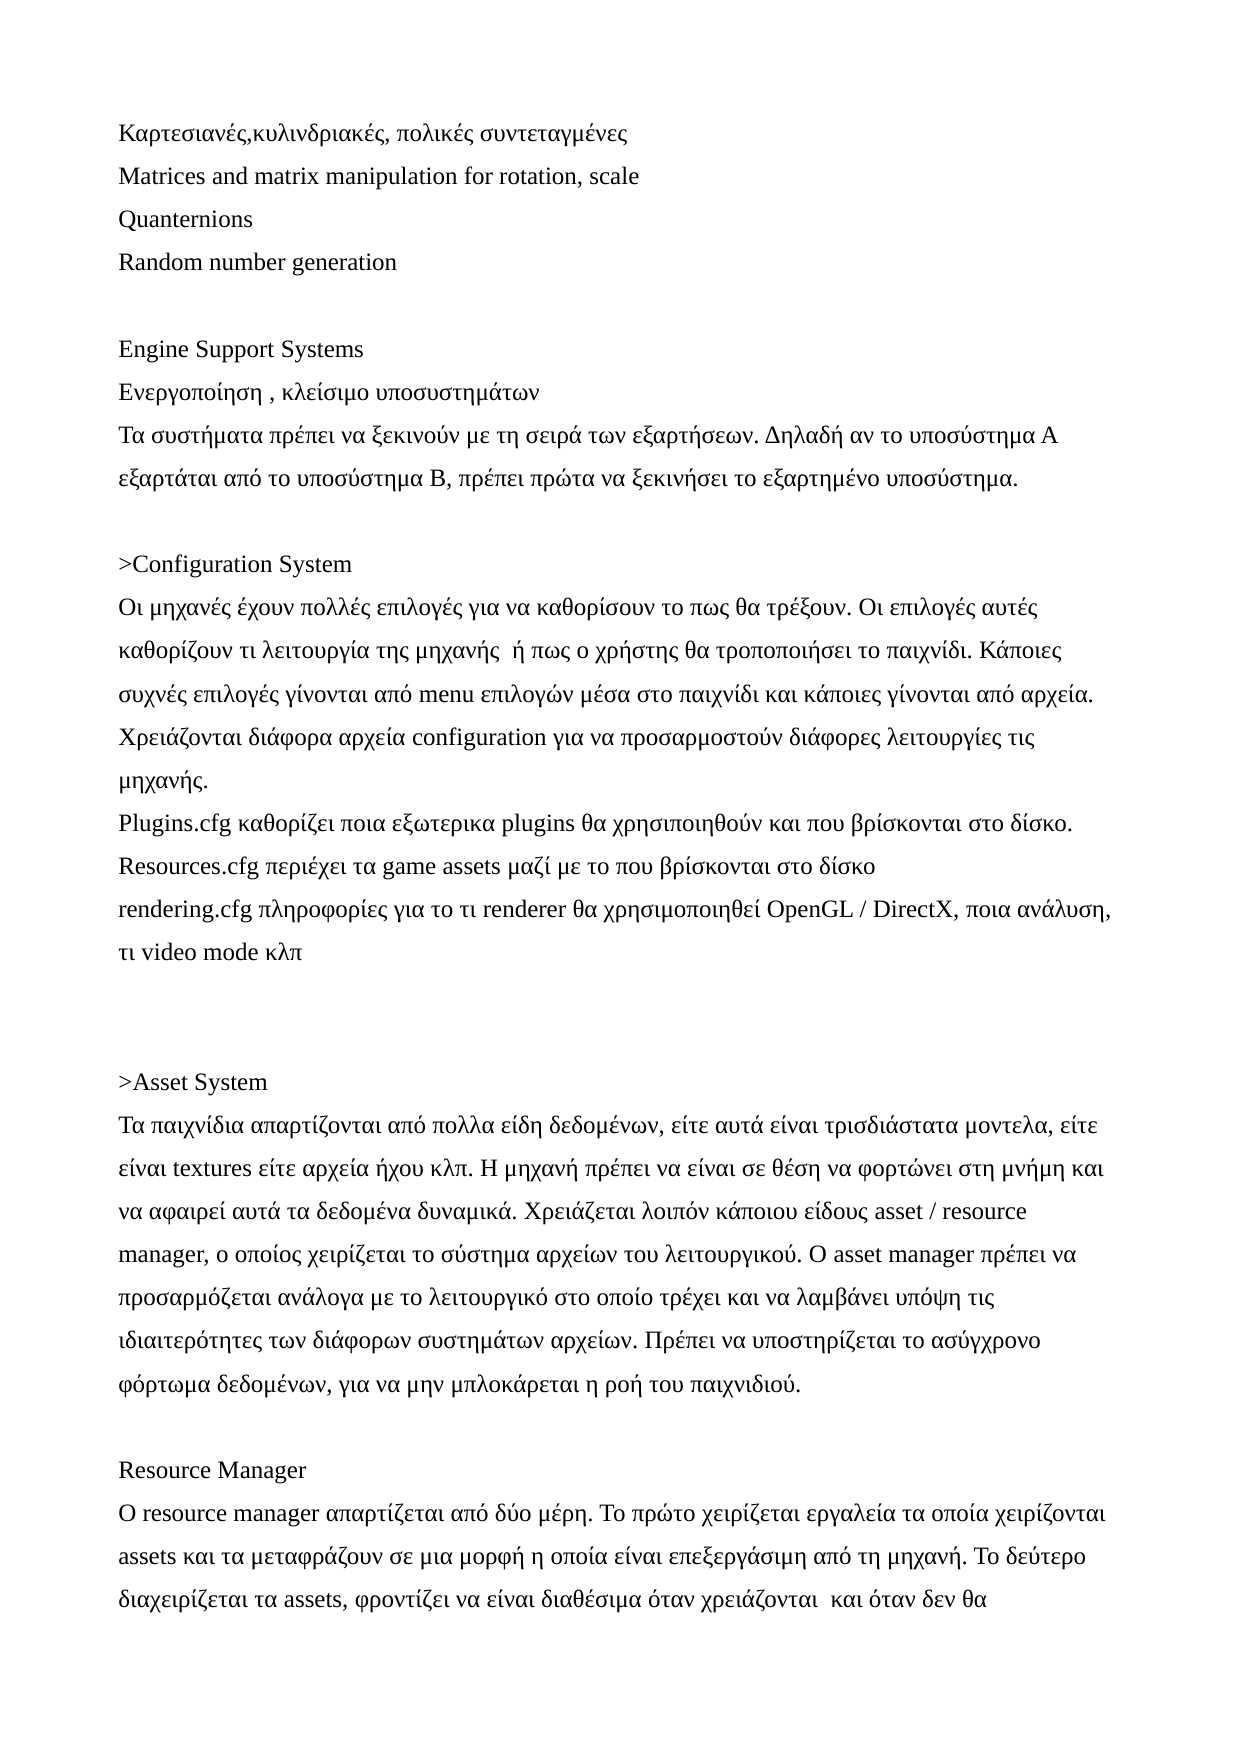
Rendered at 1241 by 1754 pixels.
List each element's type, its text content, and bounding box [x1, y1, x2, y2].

text >Asset System [118, 1067, 1122, 1096]
text Resource Manager [118, 1455, 1122, 1484]
text Matrices and matrix manipulation for rotation, scale [118, 161, 1122, 190]
text Ενεργοποίηση , κλείσιμο υποσυστημάτων [118, 377, 1122, 406]
text Random number generation [118, 247, 1122, 276]
text rendering.cfg πληροφορίες για το τι renderer θα χρησιμοποιηθεί OpenGL / DirectX, ποια ανάλυση, τι video mode κλπ [118, 894, 1122, 966]
text Plugins.cfg καθορίζει ποια εξωτερικα plugins θα χρησιποιηθούν και που βρίσκονται στο δίσκο. [118, 808, 1122, 837]
text Resources.cfg περιέχει τα game assets μαζί με το που βρίσκονται στο δίσκο [118, 851, 1122, 880]
text Οι μηχανές έχουν πολλές επιλογές για να καθορίσουν το πως θα τρέξουν. Οι επιλογές αυτές καθορίζουν τι λειτουργία της μηχανής ή πως ο χρήστης θα τροποποιήσει το παιχνίδι. Κάποιες συχνές επιλογές γίνονται από menu επιλογών μέσα στο παιχνίδι και κάποιες γίνονται από αρχεία. Χρειάζονται διάφορα αρχεία configuration για να προσαρμοστούν διάφορες λειτουργίες τις μηχανής. [118, 592, 1122, 794]
text Τα συστήματα πρέπει να ξεκινούν με τη σειρά των εξαρτήσεων. Δηλαδή αν το υποσύστημα Α εξαρτάται από το υποσύστημα Β, πρέπει πρώτα να ξεκινήσει το εξαρτημένο υποσύστημα. [118, 420, 1122, 492]
text Quanternions [118, 204, 1122, 233]
text >Configuration System [118, 549, 1122, 578]
text Ο resource manager απαρτίζεται από δύο μέρη. Το πρώτο χειρίζεται εργαλεία τα οποία χειρίζονται assets και τα μεταφράζουν σε μια μορφή η οποία είναι επεξεργάσιμη από τη μηχανή. Το δεύτερο διαχειρίζεται τα assets, φροντίζει να είναι διαθέσιμα όταν χρειάζονται και όταν δεν θα [118, 1498, 1122, 1613]
text Engine Support Systems [118, 334, 1122, 362]
text Καρτεσιανές,κυλινδριακές, πολικές συντεταγμένες [118, 118, 1122, 147]
text Τα παιχνίδια απαρτίζονται από πολλα είδη δεδομένων, είτε αυτά είναι τρισδιάστατα μοντελα, είτε είναι textures είτε αρχεία ήχου κλπ. Η μηχανή πρέπει να είναι σε θέση να φορτώνει στη μνήμη και να αφαιρεί αυτά τα δεδομένα δυναμικά. Χρειάζεται λοιπόν κάποιου είδους asset / resource manager, ο οποίος χειρίζεται το σύστημα αρχείων του λειτουργικού. Ο asset manager πρέπει να προσαρμόζεται ανάλογα με το λειτουργικό στο οποίο τρέχει και να λαμβάνει υπόψη τις ιδιαιτερότητες των διάφορων συστημάτων αρχείων. Πρέπει να υποστηρίζεται το ασύγχρονο φόρτωμα δεδομένων, για να μην μπλοκάρεται η ροή του παιχνιδιού. [118, 1110, 1122, 1397]
